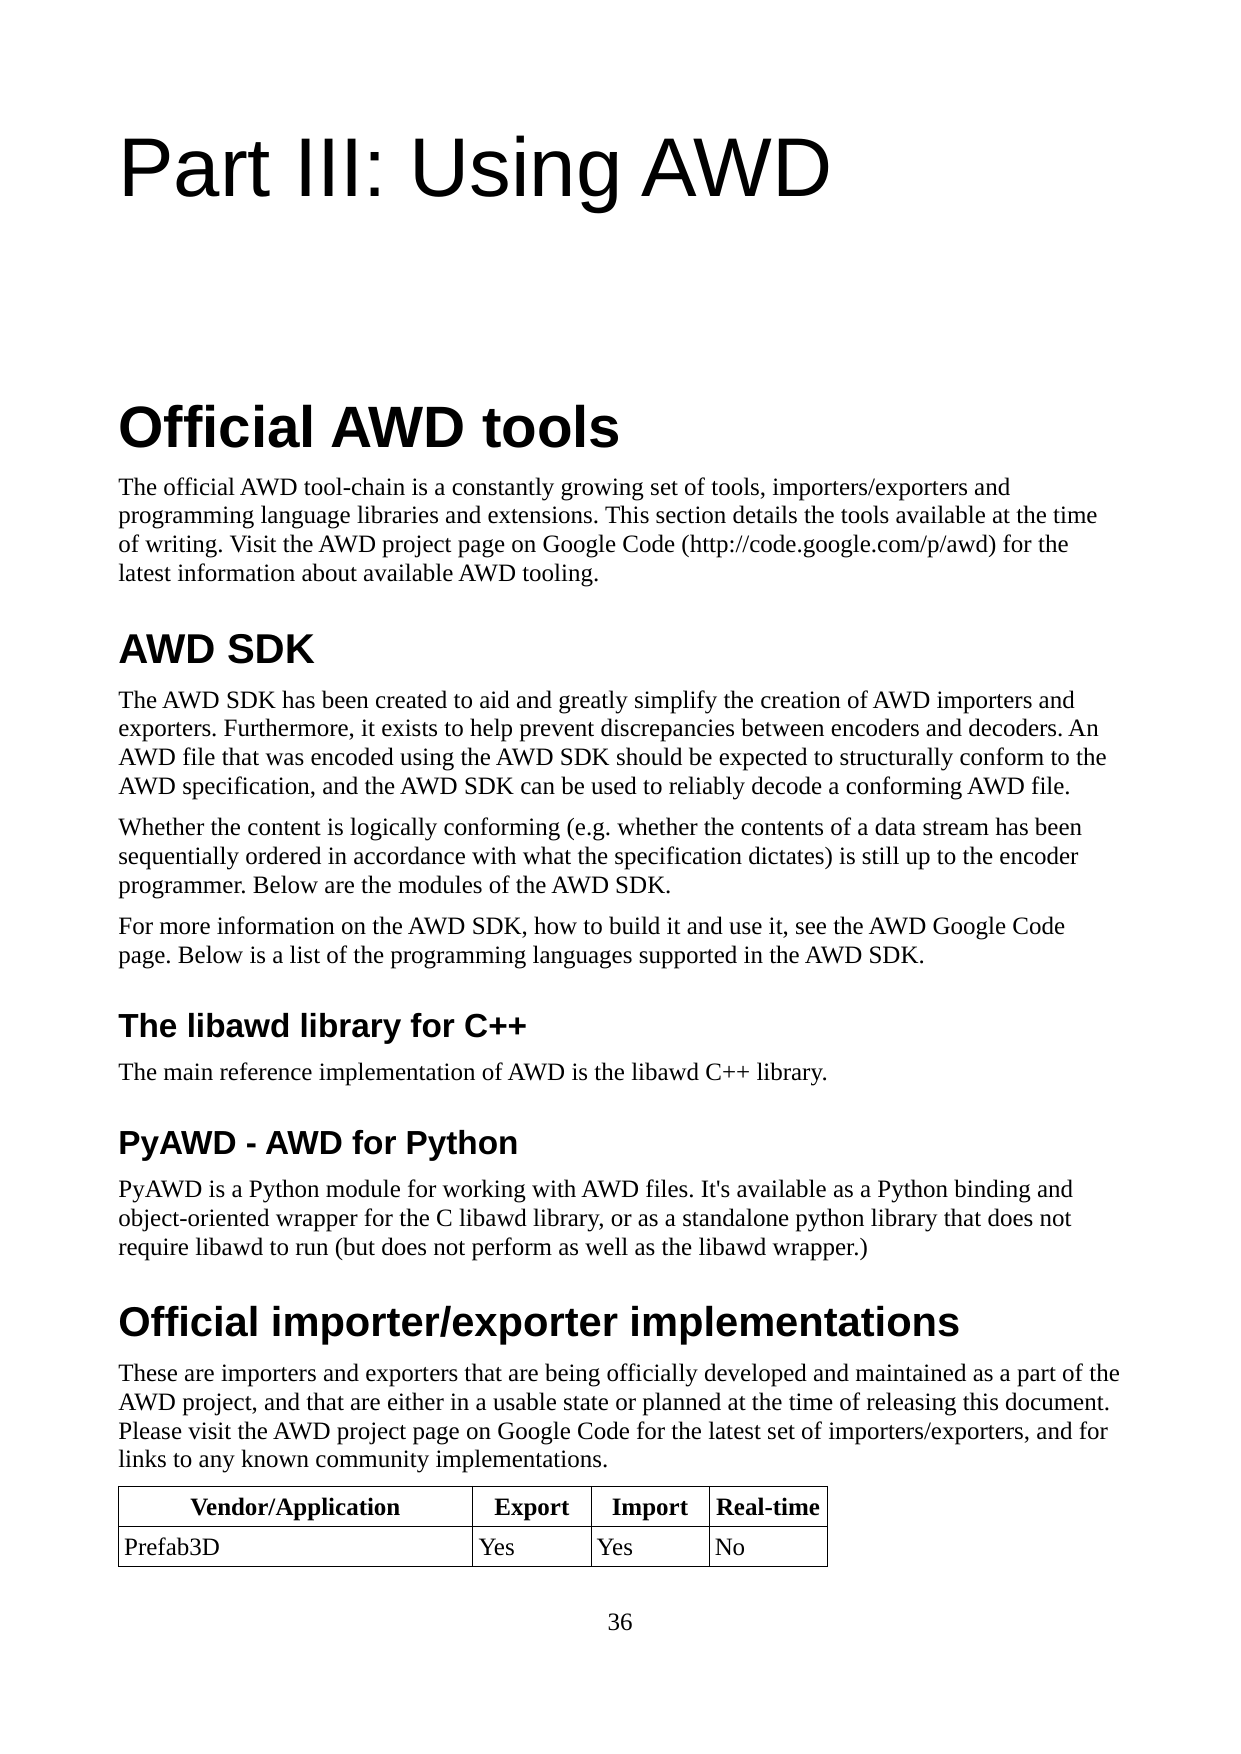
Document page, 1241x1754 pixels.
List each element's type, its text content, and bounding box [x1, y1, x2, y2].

table_cell Yes [473, 1527, 591, 1566]
table_cell Yes [592, 1527, 709, 1566]
subtitle Official importer/exporter implementations [118, 1298, 1122, 1346]
text PyAWD is a Python module for working with AWD files. It's available as a Python binding and object-oriented wrapper for the C libawd library, or as a standalone python library that does not require libawd to run (but does not perform as well as the libawd wrapper.) [118, 1174, 1122, 1260]
table_cell Prefab3D [119, 1527, 472, 1566]
subtitle The libawd library for C++ [118, 1006, 1122, 1044]
table_header Real-time [710, 1487, 827, 1526]
table_header Export [473, 1487, 591, 1526]
subtitle Official AWD tools [118, 392, 1122, 459]
table_header Vendor/Application [119, 1487, 472, 1526]
subtitle Part III: Using AWD [118, 118, 1122, 214]
text Whether the content is logically conforming (e.g. whether the contents of a data stream has been sequentially ordered in accordance with what the specification dictates) is still up to the encoder programmer. Below are the modules of the AWD SDK. [118, 812, 1122, 898]
subtitle PyAWD - AWD for Python [118, 1123, 1122, 1162]
table_header Import [592, 1487, 709, 1526]
text The AWD SDK has been created to aid and greatly simplify the creation of AWD importers and exporters. Furthermore, it exists to help prevent discrepancies between encoders and decoders. An AWD file that was encoded using the AWD SDK should be expected to structurally conform to the AWD specification, and the AWD SDK can be used to reliably decode a conforming AWD file. [118, 685, 1122, 800]
text For more information on the AWD SDK, how to build it and use it, see the AWD Google Code page. Below is a list of the programming languages supported in the AWD SDK. [118, 911, 1122, 968]
text The official AWD tool-chain is a constantly growing set of tools, importers/exporters and programming language libraries and extensions. This section details the tools available at the time of writing. Visit the AWD project page on Google Code (http://code.google.com/p/awd) for the latest information about available AWD tooling. [118, 472, 1122, 587]
text The main reference implementation of AWD is the libawd C++ library. [118, 1057, 1122, 1086]
text These are importers and exporters that are being officially developed and maintained as a part of the AWD project, and that are either in a usable state or planned at the time of releasing this document. Please visit the AWD project page on Google Code for the latest set of importers/exporters, and for links to any known community implementations. [118, 1358, 1122, 1473]
subtitle AWD SDK [118, 624, 1122, 672]
table_cell No [710, 1527, 827, 1566]
